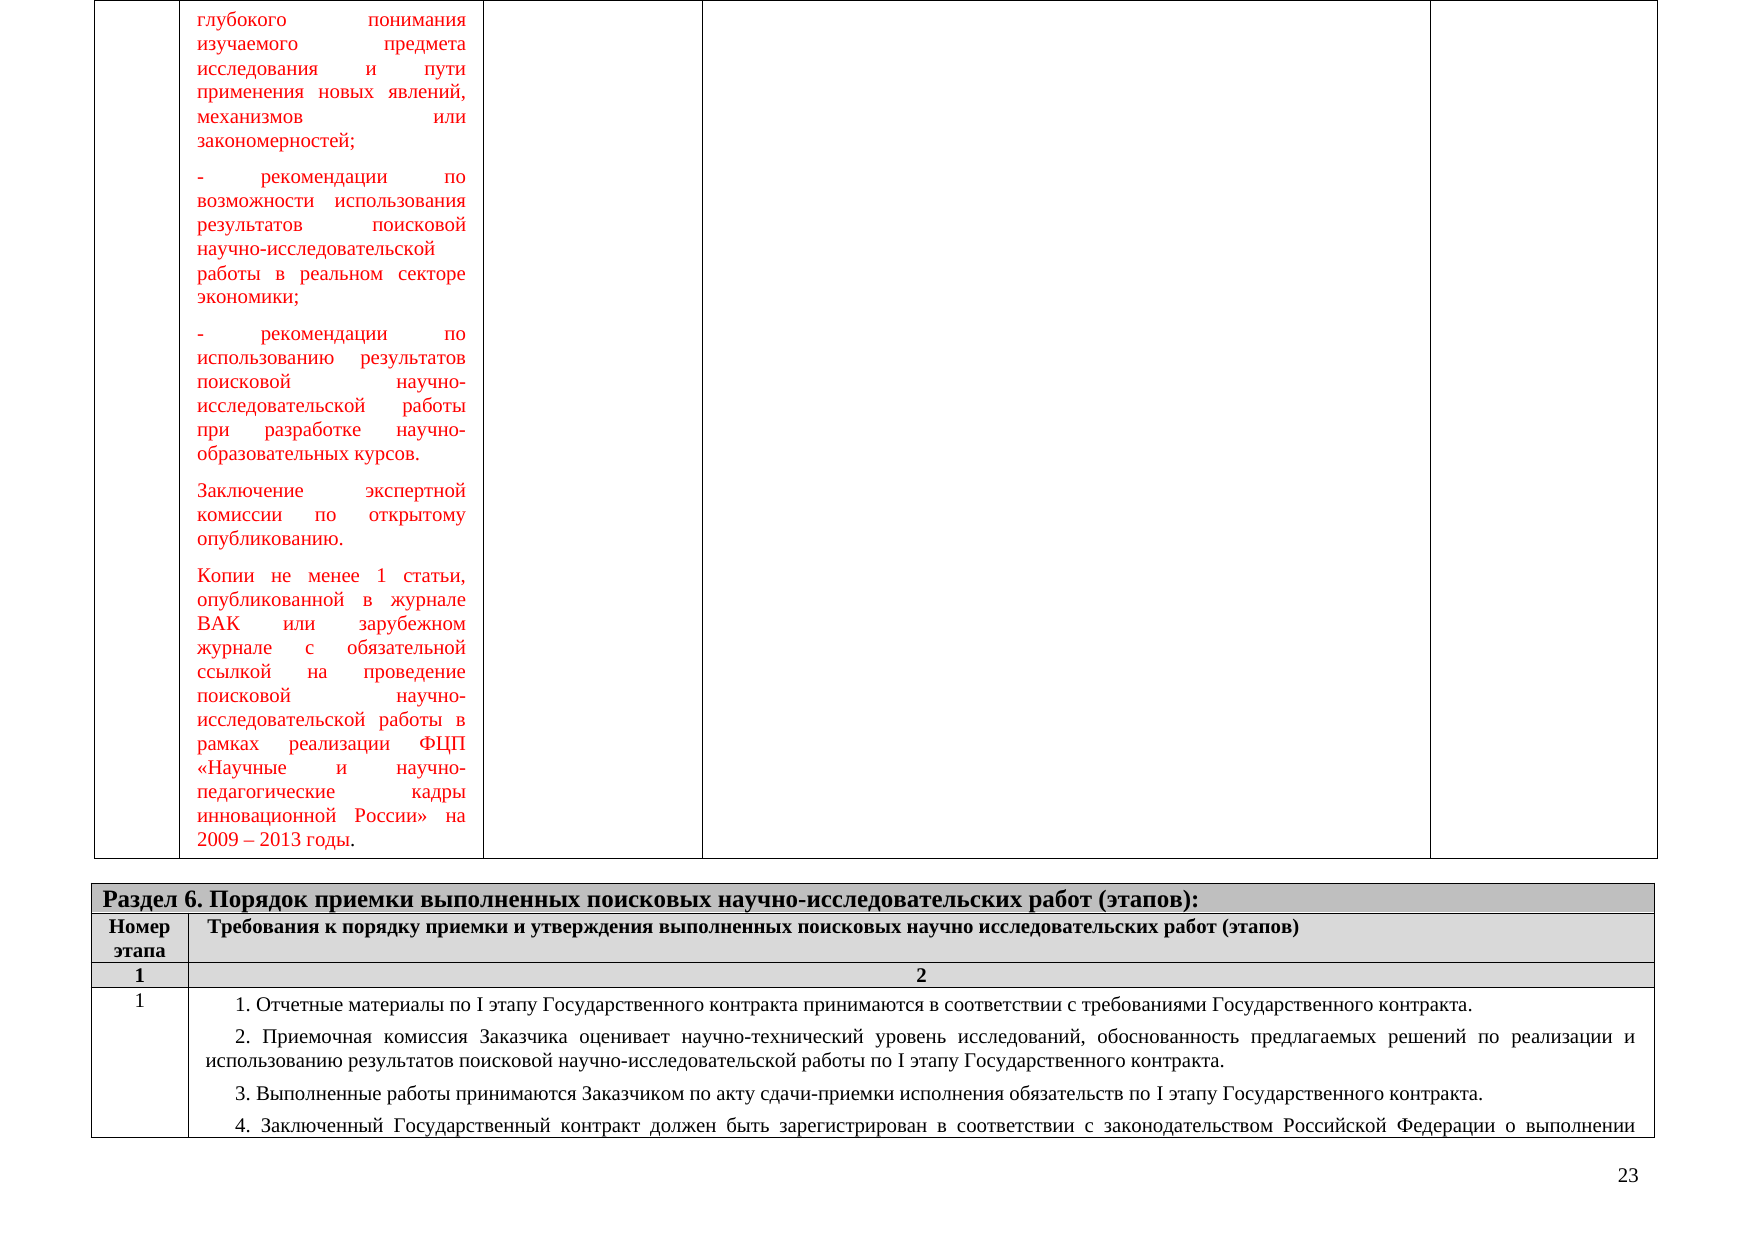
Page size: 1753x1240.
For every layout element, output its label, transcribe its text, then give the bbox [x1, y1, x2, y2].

table_cell 1. Отчетные материалы по I этапу Государственного контракта принимаются в соответствии с требованиями Государственного контракта. 2. Приемочная комиссия Заказчика оценивает научно-технический уровень исследований, обоснованность предлагаемых решений по реализации и использованию результатов поисковой научно-исследовательской работы по I этапу Государственного контракта. 3. Выполненные работы принимаются Заказчиком по акту сдачи-приемки исполнения обязательств по I этапу Государственного контракта. 4. Заключенный Государственный контракт должен быть зарегистрирован в соответствии с законодательством Российской Федерации о выполнении [189, 988, 1654, 1137]
table_cell [95, 1, 179, 858]
table_cell глубокого понимания изучаемого предмета исследования и пути применения новых явлений, механизмов или закономерностей; - рекомендации по возможности использования результатов поисковой научно-исследовательской работы в реальном секторе экономики; - рекомендации по использованию результатов поисковой научно-исследовательской работы при разработке научно-образовательных курсов. Заключение экспертной комиссии по открытому опубликованию. Копии не менее 1 статьи, опубликованной в журнале ВАК или зарубежном журнале с обязательной ссылкой на проведение поисковой научно-исследовательской работы в рамках реализации ФЦП «Научные и научно-педагогические кадры инновационной России» на 2009 – 2013 годы. [180, 1, 483, 858]
table_cell 2 [189, 963, 1654, 987]
table_cell 1 [92, 988, 188, 1137]
table_cell Номер этапа [92, 914, 188, 962]
table_cell [484, 1, 702, 858]
table_cell 1 [92, 963, 188, 987]
table_cell [703, 1, 1430, 858]
table_cell [1431, 1, 1657, 858]
table_cell Требования к порядку приемки и утверждения выполненных поисковых научно исследовательских работ (этапов) [189, 914, 1654, 962]
table_header Раздел 6. Порядок приемки выполненных поисковых научно-исследовательских работ (этапов): [92, 884, 1654, 912]
